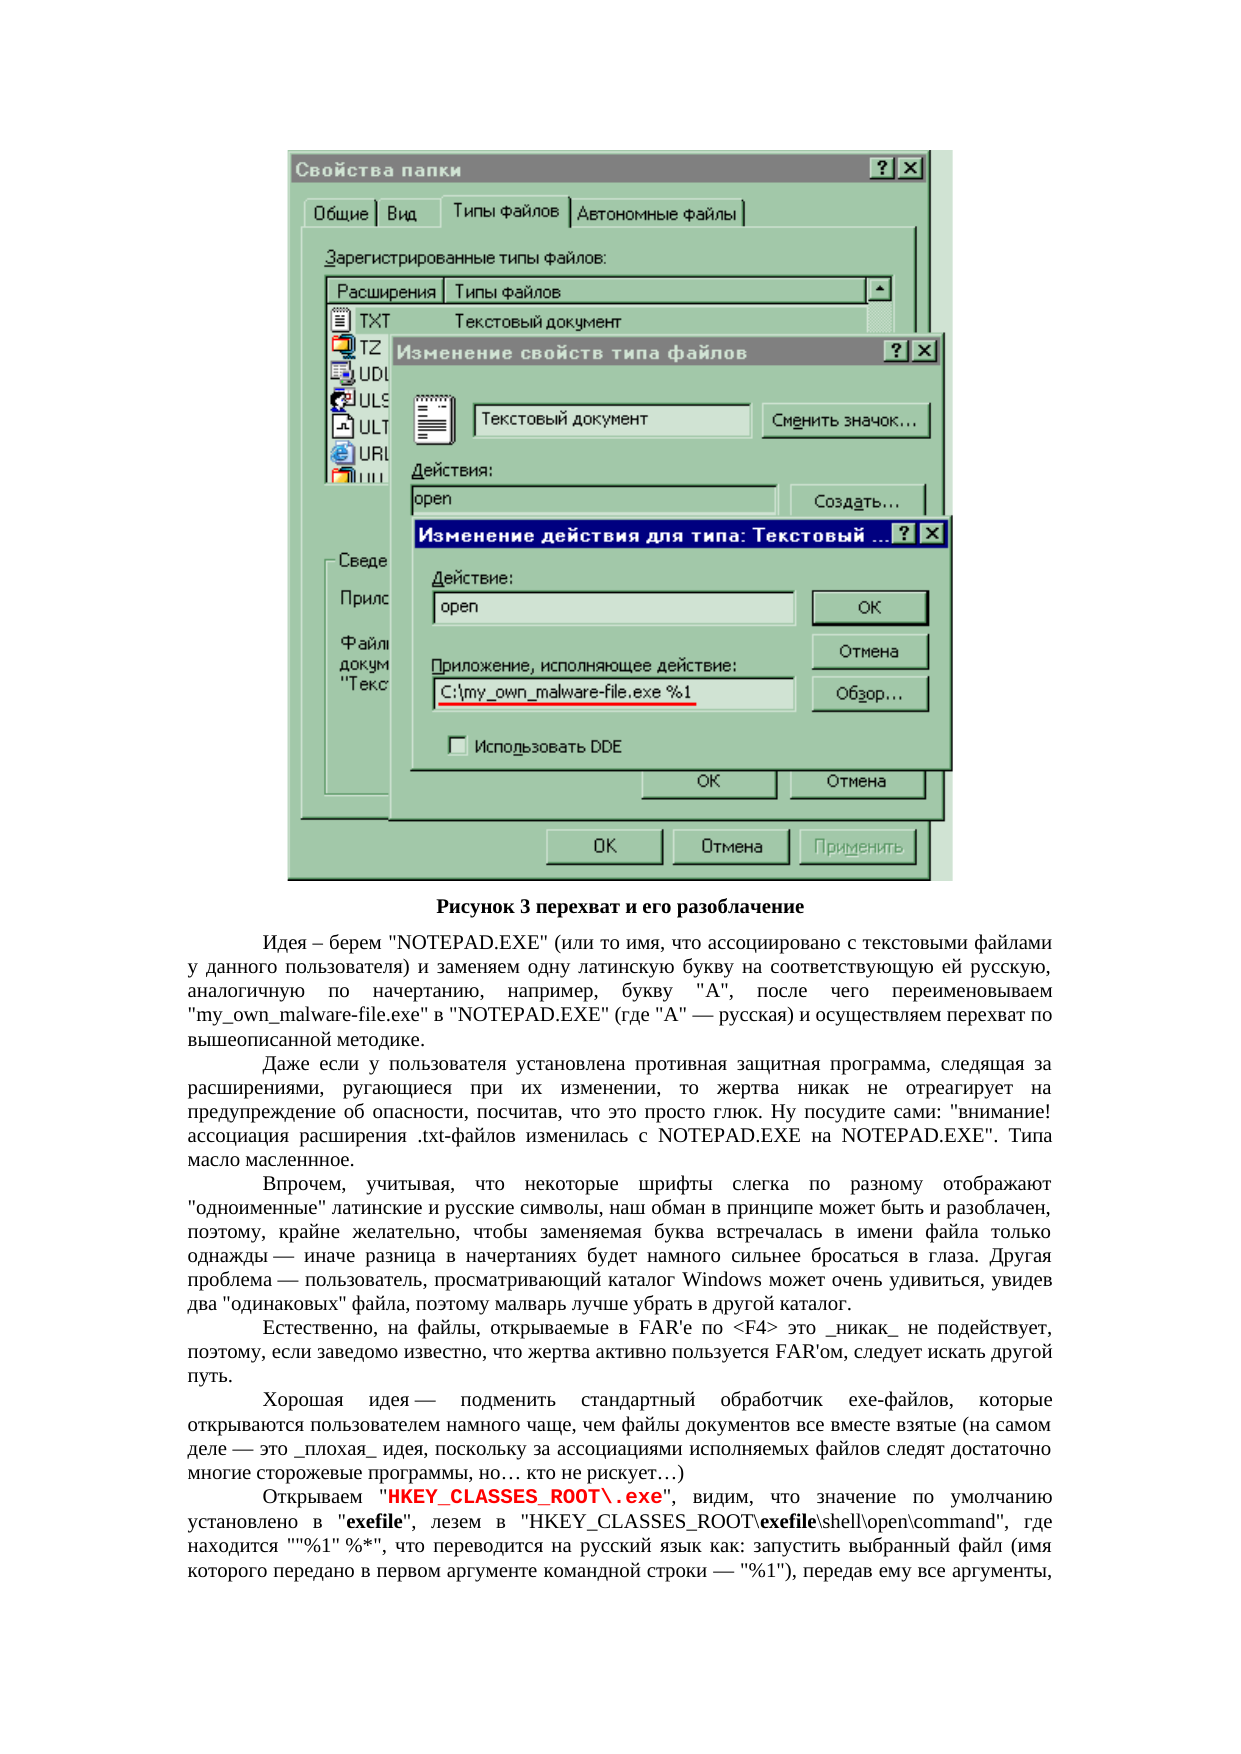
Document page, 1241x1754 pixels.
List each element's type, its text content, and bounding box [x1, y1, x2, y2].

text Даже если у пользователя установлена противная защитная программа, следящая за расширениями, ругающиеся при их изменении, то жертва никак не отреагирует на предупреждение об опасности, посчитав, что это просто глюк. Ну посудите сами: "внимание! ассоциация расширения .txt-файлов изменилась с NOTEPAD.EXE на NOTEPАD.EXE". Типа масло масленнное. [187, 1051, 1053, 1171]
text Впрочем, учитывая, что некоторые шрифты слегка по разному отображают "одноименные" латинские и русские символы, наш обман в принципе может быть и разоблачен, поэтому, крайне желательно, чтобы заменяемая буква встречалась в имени файла только однажды — иначе разница в начертаниях будет намного сильнее бросаться в глаза. Другая проблема — пользователь, просматривающий каталог Windows может очень удивиться, увидев два "одинаковых" файла, поэтому малварь лучше убрать в другой каталог. [187, 1171, 1053, 1315]
text Хорошая идея — подменить стандартный обработчик exe-файлов, которые открываются пользователем намного чаще, чем файлы документов все вместе взятые (на самом деле — это _плохая_ идея, поскольку за ассоциациями исполняемых файлов следят достаточно многие сторожевые программы, но… кто не рискует…) [187, 1387, 1053, 1484]
text Рисунок 3 перехват и его разоблачение [187, 894, 1053, 918]
text Открываем "HKEY_CLASSES_ROOT\.exe", видим, что значение по умолчанию установлено в "exefile", лезем в "HKEY_CLASSES_ROOT\exefile\shell\open\command", где находится ""%1" %*", что переводится на русский язык как: запустить выбранный файл (имя которого передано в первом аргументе командной строки — "%1"), передав ему все аргументы, [187, 1484, 1053, 1582]
text Идея – берем "NOTEPAD.EXE" (или то имя, что ассоциировано с текстовыми файлами у данного пользователя) и заменяем одну латинскую букву на соответствующую ей русскую, аналогичную по начертанию, например, букву "A", после чего переименовываем "my_own_malware-file.exe" в "NOTEPAD.EXE" (где "А" — русская) и осуществляем перехват по вышеописанной методике. [187, 930, 1053, 1051]
text Естественно, на файлы, открываемые в FAR'е по <F4> это _никак_ не подействует, поэтому, если заведомо известно, что жертва активно пользуется FAR'ом, следует искать другой путь. [187, 1315, 1053, 1387]
picture [287, 150, 953, 881]
